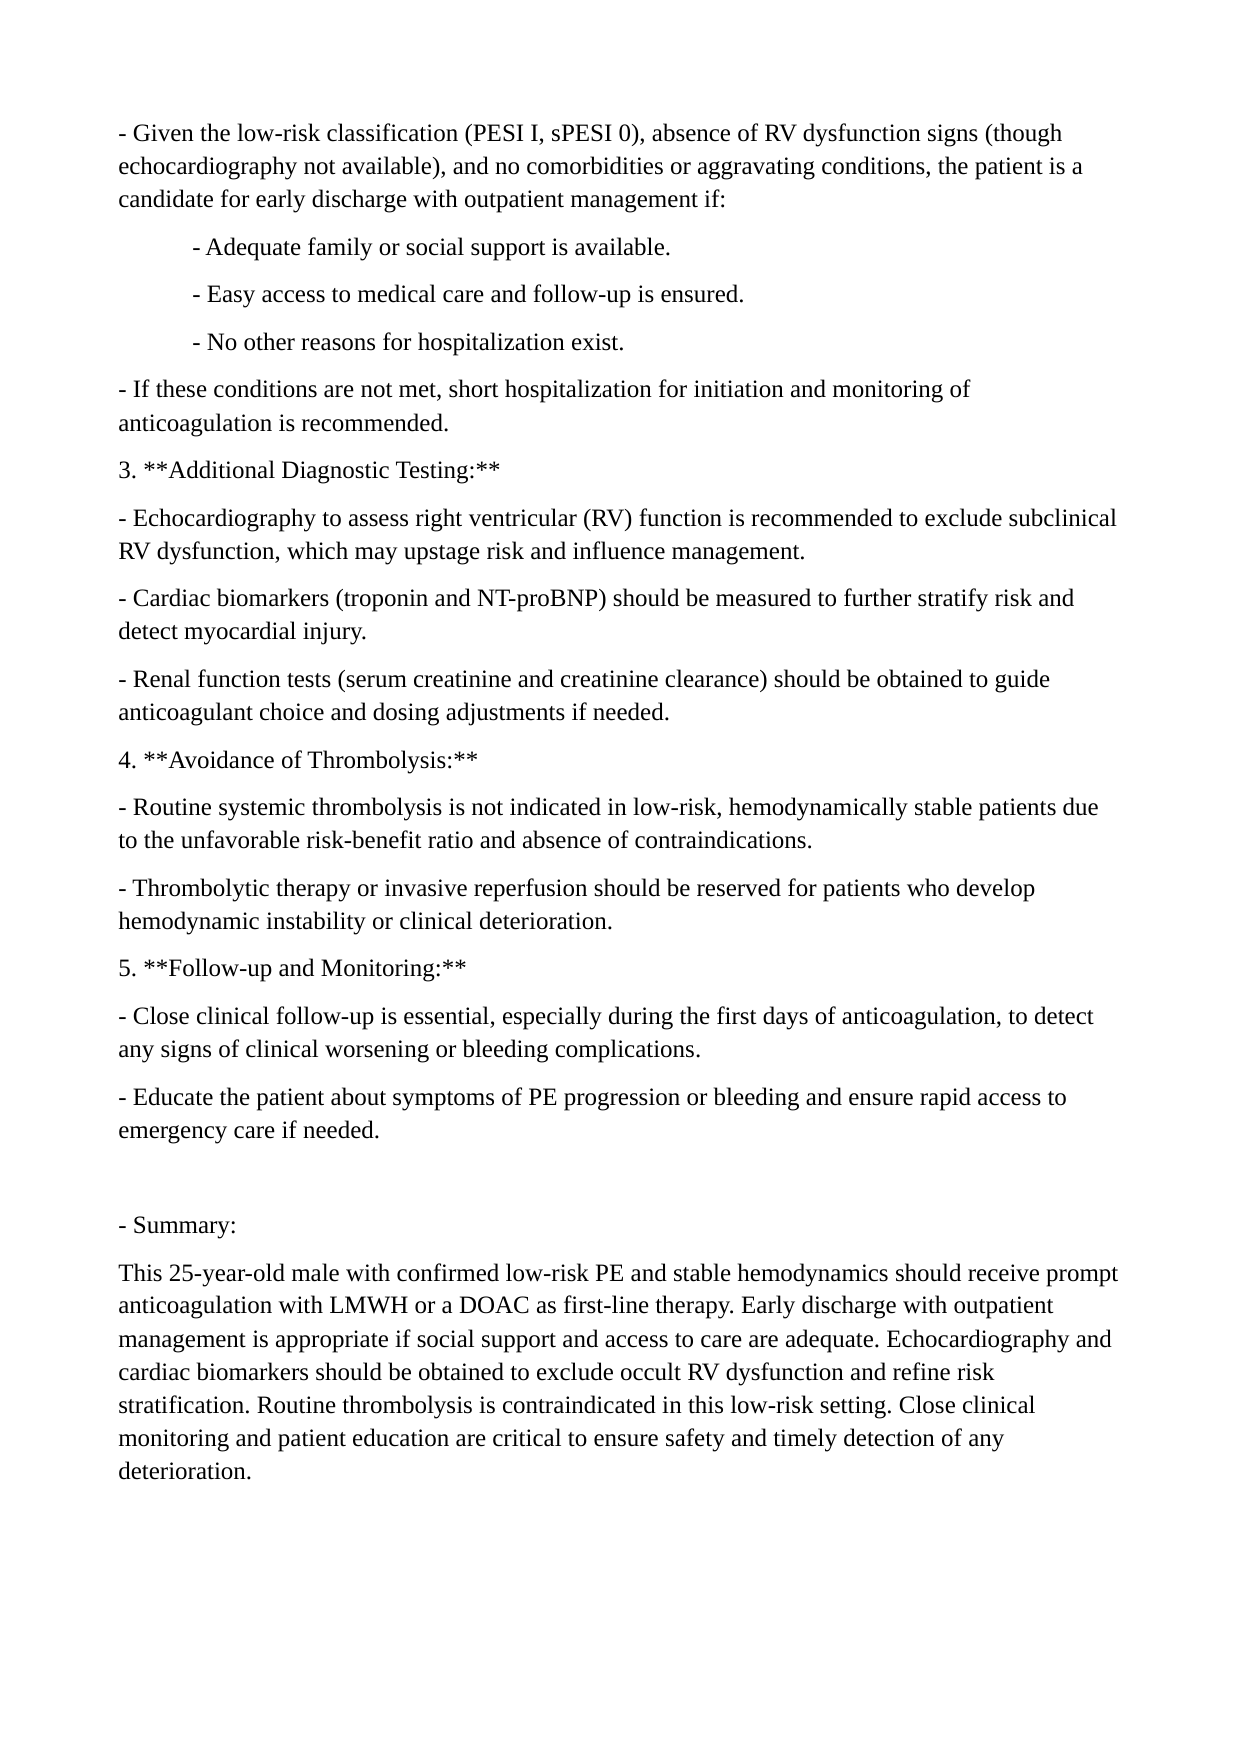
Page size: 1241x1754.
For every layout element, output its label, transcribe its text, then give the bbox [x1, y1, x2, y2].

text - No other reasons for hospitalization exist. [118, 327, 1122, 356]
text - Adequate family or social support is available. [118, 232, 1122, 261]
text - Summary: [118, 1210, 1122, 1239]
text 4. **Avoidance of Thrombolysis:** [118, 745, 1122, 773]
text - Echocardiography to assess right ventricular (RV) function is recommended to exclude subclinical RV dysfunction, which may upstage risk and influence management. [118, 503, 1122, 564]
text - Close clinical follow-up is essential, especially during the first days of anticoagulation, to detect any signs of clinical worsening or bleeding complications. [118, 1001, 1122, 1063]
text - Educate the patient about symptoms of PE progression or bleeding and ensure rapid access to emergency care if needed. [118, 1082, 1122, 1143]
text - Renal function tests (serum creatinine and creatinine clearance) should be obtained to guide anticoagulant choice and dosing adjustments if needed. [118, 664, 1122, 726]
text - Cardiac biomarkers (troponin and NT-proBNP) should be measured to further stratify risk and detect myocardial injury. [118, 583, 1122, 645]
text - Given the low-risk classification (PESI I, sPESI 0), absence of RV dysfunction signs (though echocardiography not available), and no comorbidities or aggravating conditions, the patient is a candidate for early discharge with outpatient management if: [118, 118, 1122, 213]
text - Thrombolytic therapy or invasive reperfusion should be reserved for patients who develop hemodynamic instability or clinical deterioration. [118, 873, 1122, 935]
text This 25-year-old male with confirmed low-risk PE and stable hemodynamics should receive prompt anticoagulation with LMWH or a DOAC as first-line therapy. Early discharge with outpatient management is appropriate if social support and access to care are adequate. Echocardiography and cardiac biomarkers should be obtained to exclude occult RV dysfunction and refine risk stratification. Routine thrombolysis is contraindicated in this low-risk setting. Close clinical monitoring and patient education are critical to ensure safety and timely detection of any deterioration. [118, 1258, 1122, 1484]
text - If these conditions are not met, short hospitalization for initiation and monitoring of anticoagulation is recommended. [118, 374, 1122, 436]
text 3. **Additional Diagnostic Testing:** [118, 455, 1122, 484]
text - Easy access to medical care and follow-up is ensured. [118, 279, 1122, 308]
text - Routine systemic thrombolysis is not indicated in low-risk, hemodynamically stable patients due to the unfavorable risk-benefit ratio and absence of contraindications. [118, 792, 1122, 854]
text 5. **Follow-up and Monitoring:** [118, 953, 1122, 982]
